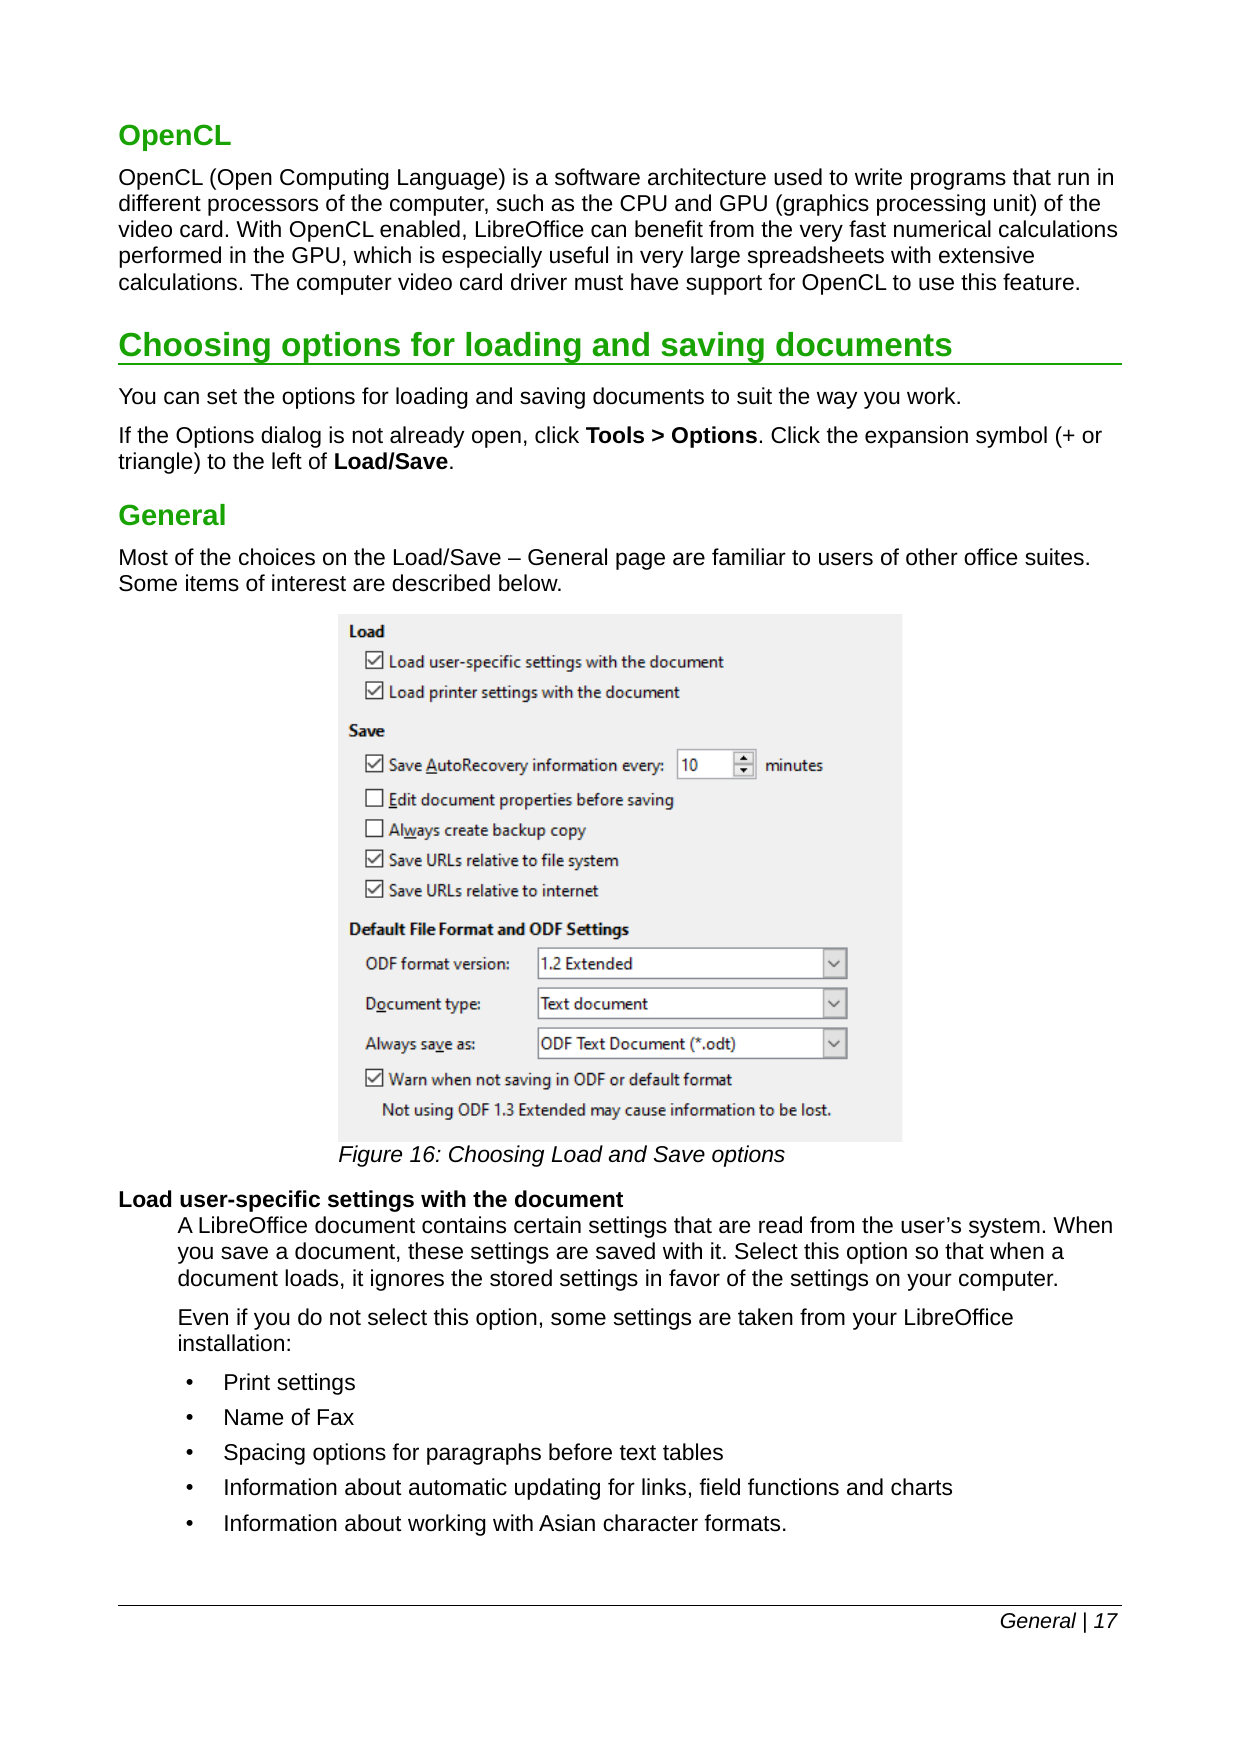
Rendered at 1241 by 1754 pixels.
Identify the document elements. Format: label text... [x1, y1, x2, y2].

list Information about automatic updating for links, field functions and charts [186, 1474, 1122, 1501]
text A LibreOffice document contains certain settings that are read from the user’s system. When you save a document, these settings are saved with it. Select this option so that when a document loads, it ignores the stored settings in favor of the settings on your computer. [177, 1212, 1122, 1291]
text Load user-specific settings with the document [118, 1186, 1122, 1212]
list Print settings [186, 1369, 1122, 1395]
list Information about working with Asian character formats. [186, 1509, 1122, 1536]
text Even if you do not select this option, some settings are taken from your LibreOffice installation: [177, 1303, 1122, 1356]
text Most of the choices on the Load/Save – General page are familiar to users of other office suites. Some items of interest are described below. [118, 543, 1122, 596]
subtitle General [118, 498, 1122, 532]
text Figure 16: Choosing Load and Save options [338, 1142, 902, 1168]
subtitle Choosing options for loading and saving documents [118, 325, 1122, 363]
subtitle OpenCL [118, 118, 1122, 152]
picture [338, 614, 903, 1142]
list Name of Fax [186, 1404, 1122, 1430]
list Spacing options for paragraphs before text tables [186, 1439, 1122, 1465]
text OpenCL (Open Computing Language) is a software architecture used to write programs that run in different processors of the computer, such as the CPU and GPU (graphics processing unit) of the video card. With OpenCL enabled, LibreOffice can benefit from the very fast numerical calculations performed in the GPU, which is especially useful in very large spreadsheets with extensive calculations. The computer video card driver must have support for OpenCL to use this feature. [118, 163, 1122, 295]
text If the Options dialog is not already open, click Tools > Options. Click the expansion symbol (+ or triangle) to the left of Load/Save. [118, 422, 1122, 474]
text [338, 609, 902, 614]
text You can set the options for loading and saving documents to suit the way you work. [118, 383, 1122, 409]
